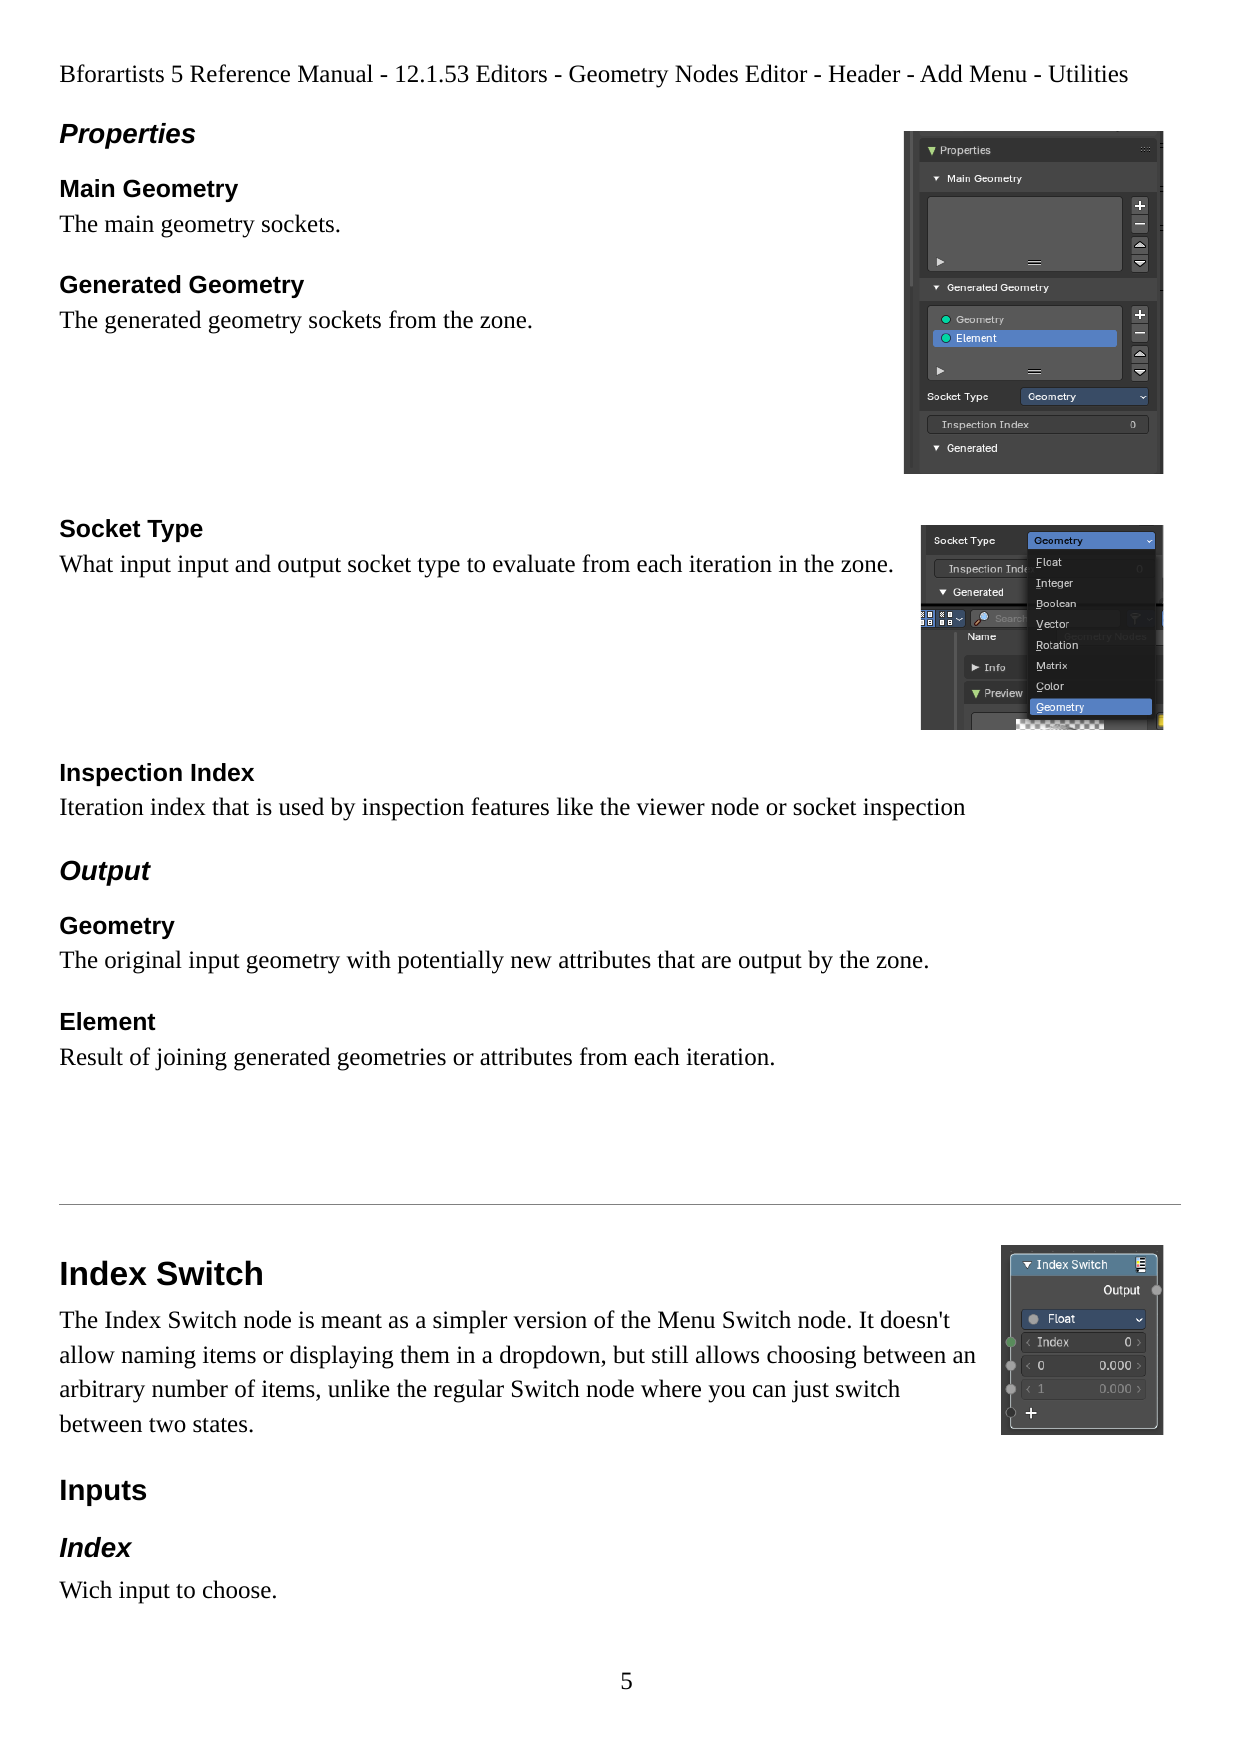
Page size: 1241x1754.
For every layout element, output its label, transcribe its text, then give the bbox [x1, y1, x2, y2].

subtitle [1164, 271, 1181, 299]
subtitle Socket Type [59, 514, 1181, 543]
subtitle Index Switch [59, 1254, 1001, 1293]
subtitle Inspection Index [59, 758, 1181, 786]
subtitle Main Geometry [59, 174, 903, 203]
picture [920, 525, 1164, 730]
text Iteration index that is used by inspection features like the viewer node or socket inspection [59, 792, 1181, 821]
text The main geometry sockets. [59, 209, 903, 238]
subtitle Inputs [59, 1472, 1181, 1506]
text The generated geometry sockets from the zone. [59, 305, 903, 334]
subtitle Properties [59, 117, 1181, 149]
text What input input and output socket type to evaluate from each iteration in the zone. [59, 549, 920, 578]
subtitle Geometry [59, 911, 1181, 939]
subtitle Index [59, 1531, 1181, 1563]
picture [903, 131, 1164, 474]
picture [1001, 1245, 1164, 1435]
text The Index Switch node is meant as a simpler version of the Menu Switch node. It doesn't allow naming items or displaying them in a dropdown, but still allows choosing between an arbitrary number of items, unlike the regular Switch node where you can just switch between two states. [59, 1305, 1181, 1437]
subtitle Generated Geometry [59, 271, 903, 299]
subtitle [1164, 1254, 1181, 1293]
text The original input geometry with potentially new attributes that are output by the zone. [59, 946, 1181, 974]
text Result of joining generated geometries or attributes from each iteration. [59, 1042, 1181, 1071]
subtitle Element [59, 1007, 1181, 1036]
subtitle Output [59, 854, 1181, 886]
subtitle [1164, 174, 1181, 203]
text Wich input to choose. [59, 1576, 1181, 1604]
